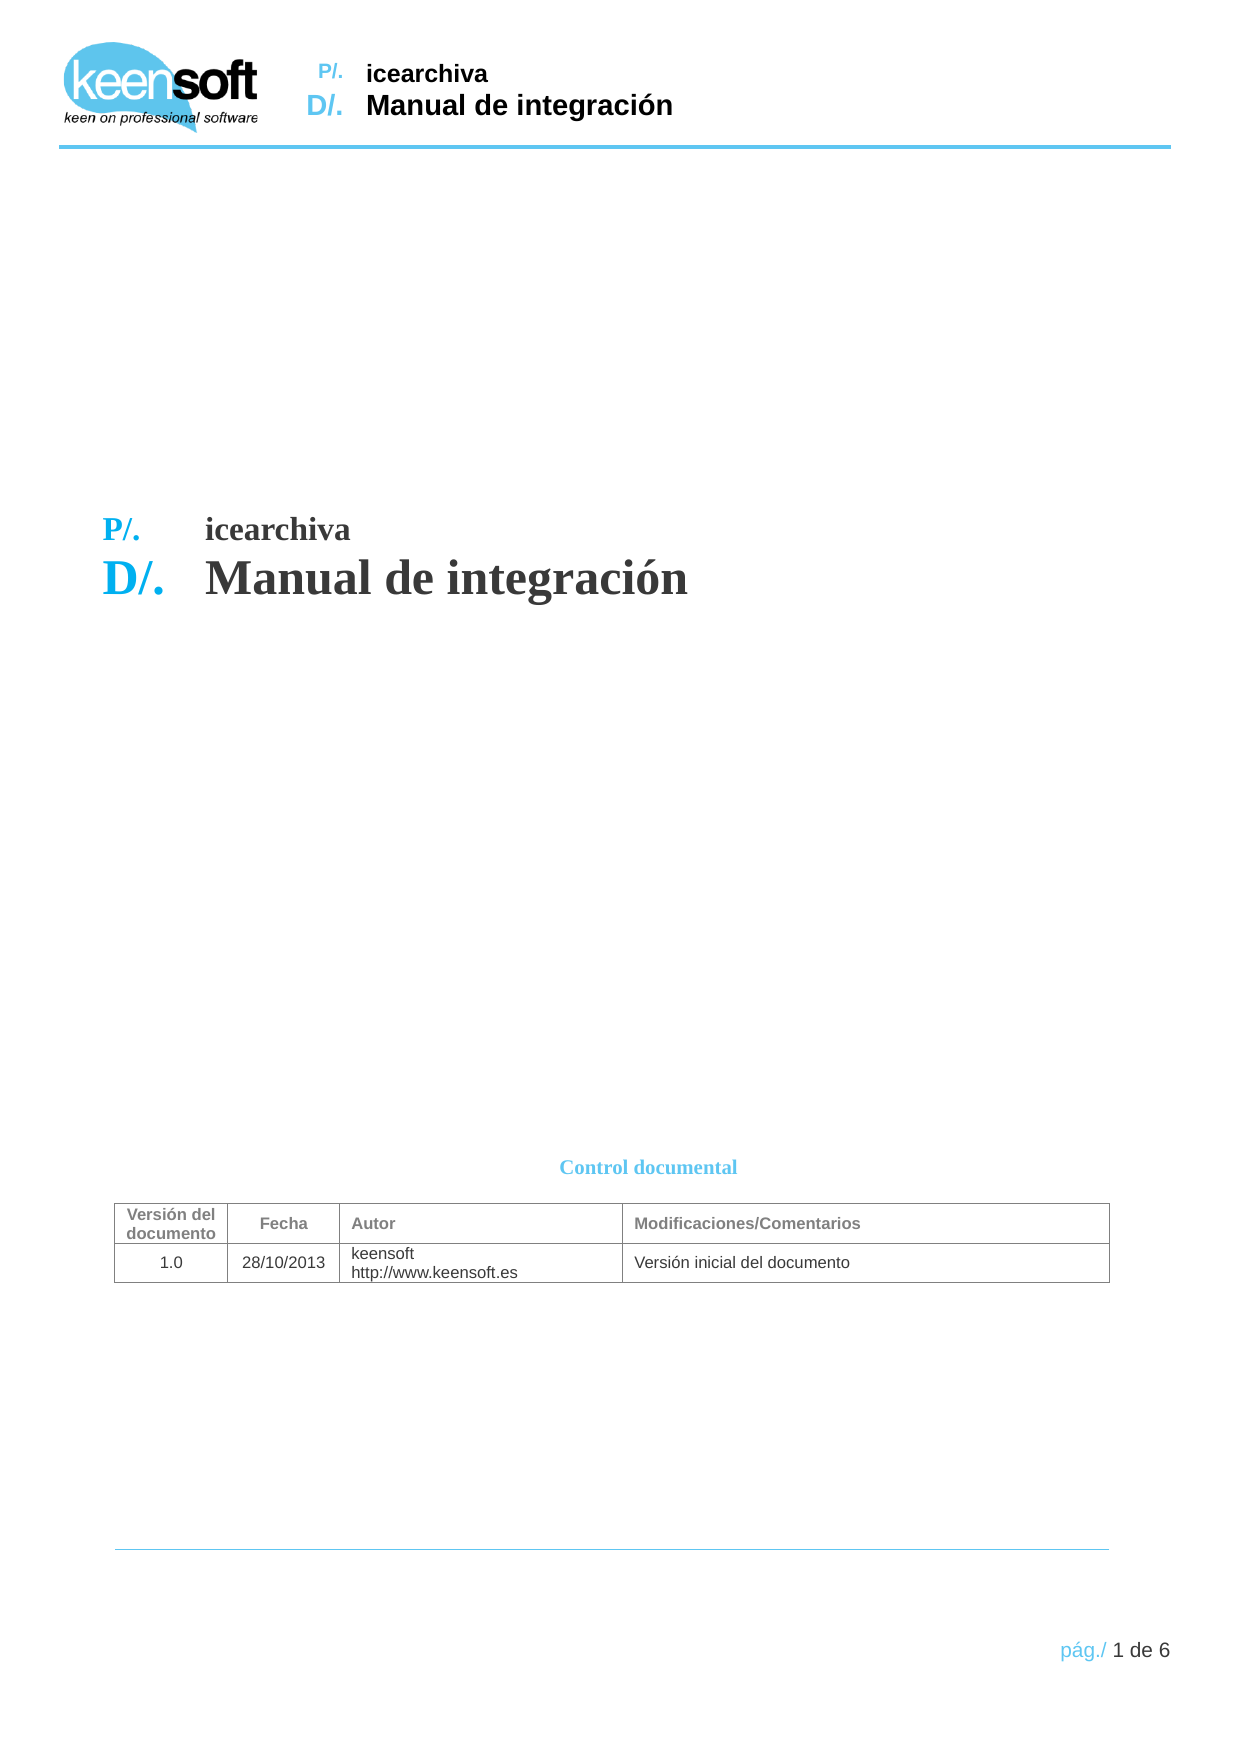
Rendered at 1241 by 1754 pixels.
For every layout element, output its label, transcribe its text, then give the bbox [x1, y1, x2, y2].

table_cell 28/10/2013 [228, 1244, 339, 1282]
table_cell Manual de integración [194, 548, 1213, 606]
table_header Autor [340, 1204, 622, 1243]
table_cell 1.0 [115, 1244, 227, 1282]
table_header Modificaciones/Comentarios [623, 1204, 1109, 1243]
table_cell Versión inicial del documento [623, 1244, 1109, 1282]
table_header icearchiva [194, 510, 1213, 548]
picture [63, 42, 258, 133]
text Control documental [115, 1155, 1181, 1179]
table_header Versión del documento [115, 1204, 227, 1243]
table_header P/. [91, 510, 194, 548]
table_cell D/. [91, 548, 194, 606]
table_cell keensoft http://www.keensoft.es [340, 1244, 622, 1282]
table_header Fecha [228, 1204, 339, 1243]
